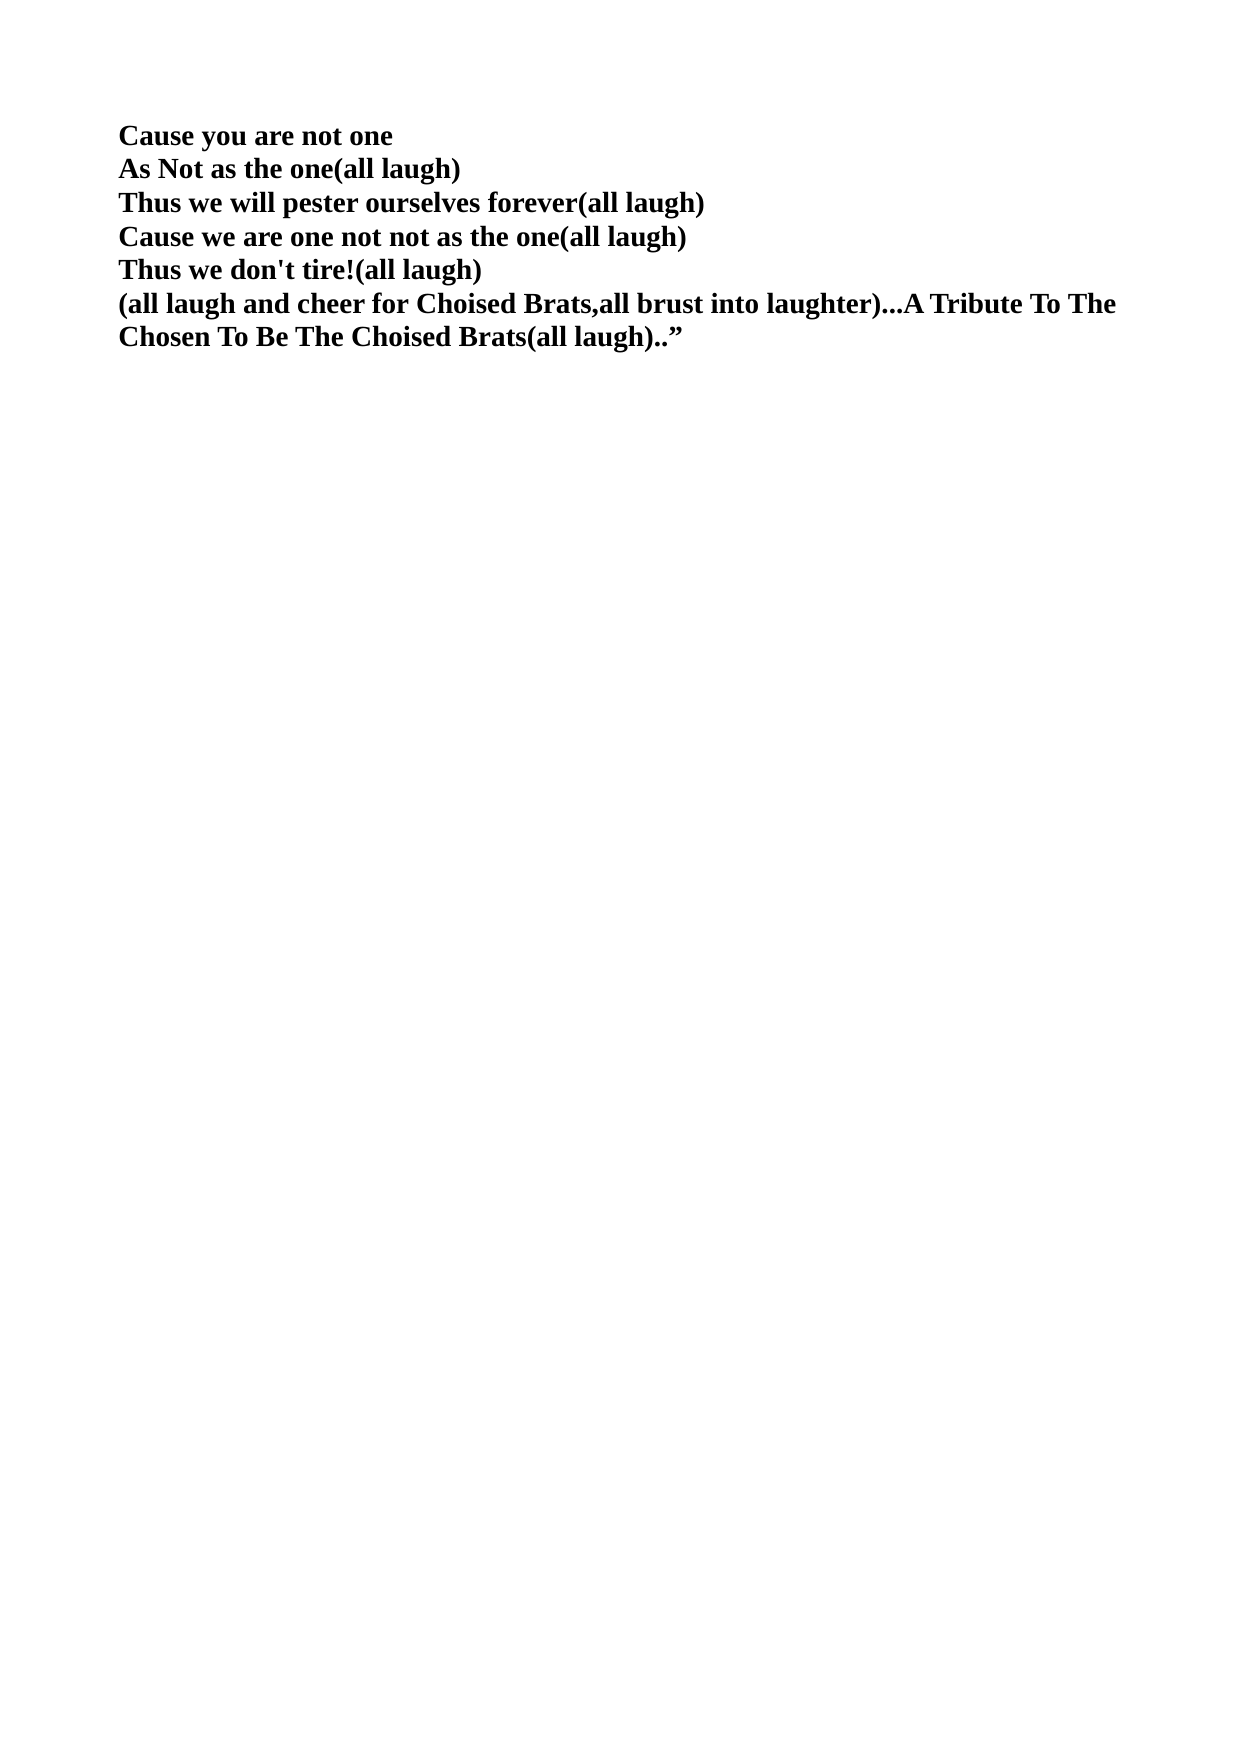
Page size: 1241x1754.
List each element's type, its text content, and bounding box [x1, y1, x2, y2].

text (all laugh and cheer for Choised Brats,all brust into laughter)...A Tribute To The Chosen To Be The Choised Brats(all laugh)..” [118, 286, 1122, 353]
text Cause you are not one As Not as the one(all laugh) Thus we will pester ourselves forever(all laugh) [118, 118, 1122, 219]
text Cause we are one not not as the one(all laugh) Thus we don't tire!(all laugh) [118, 219, 1122, 286]
